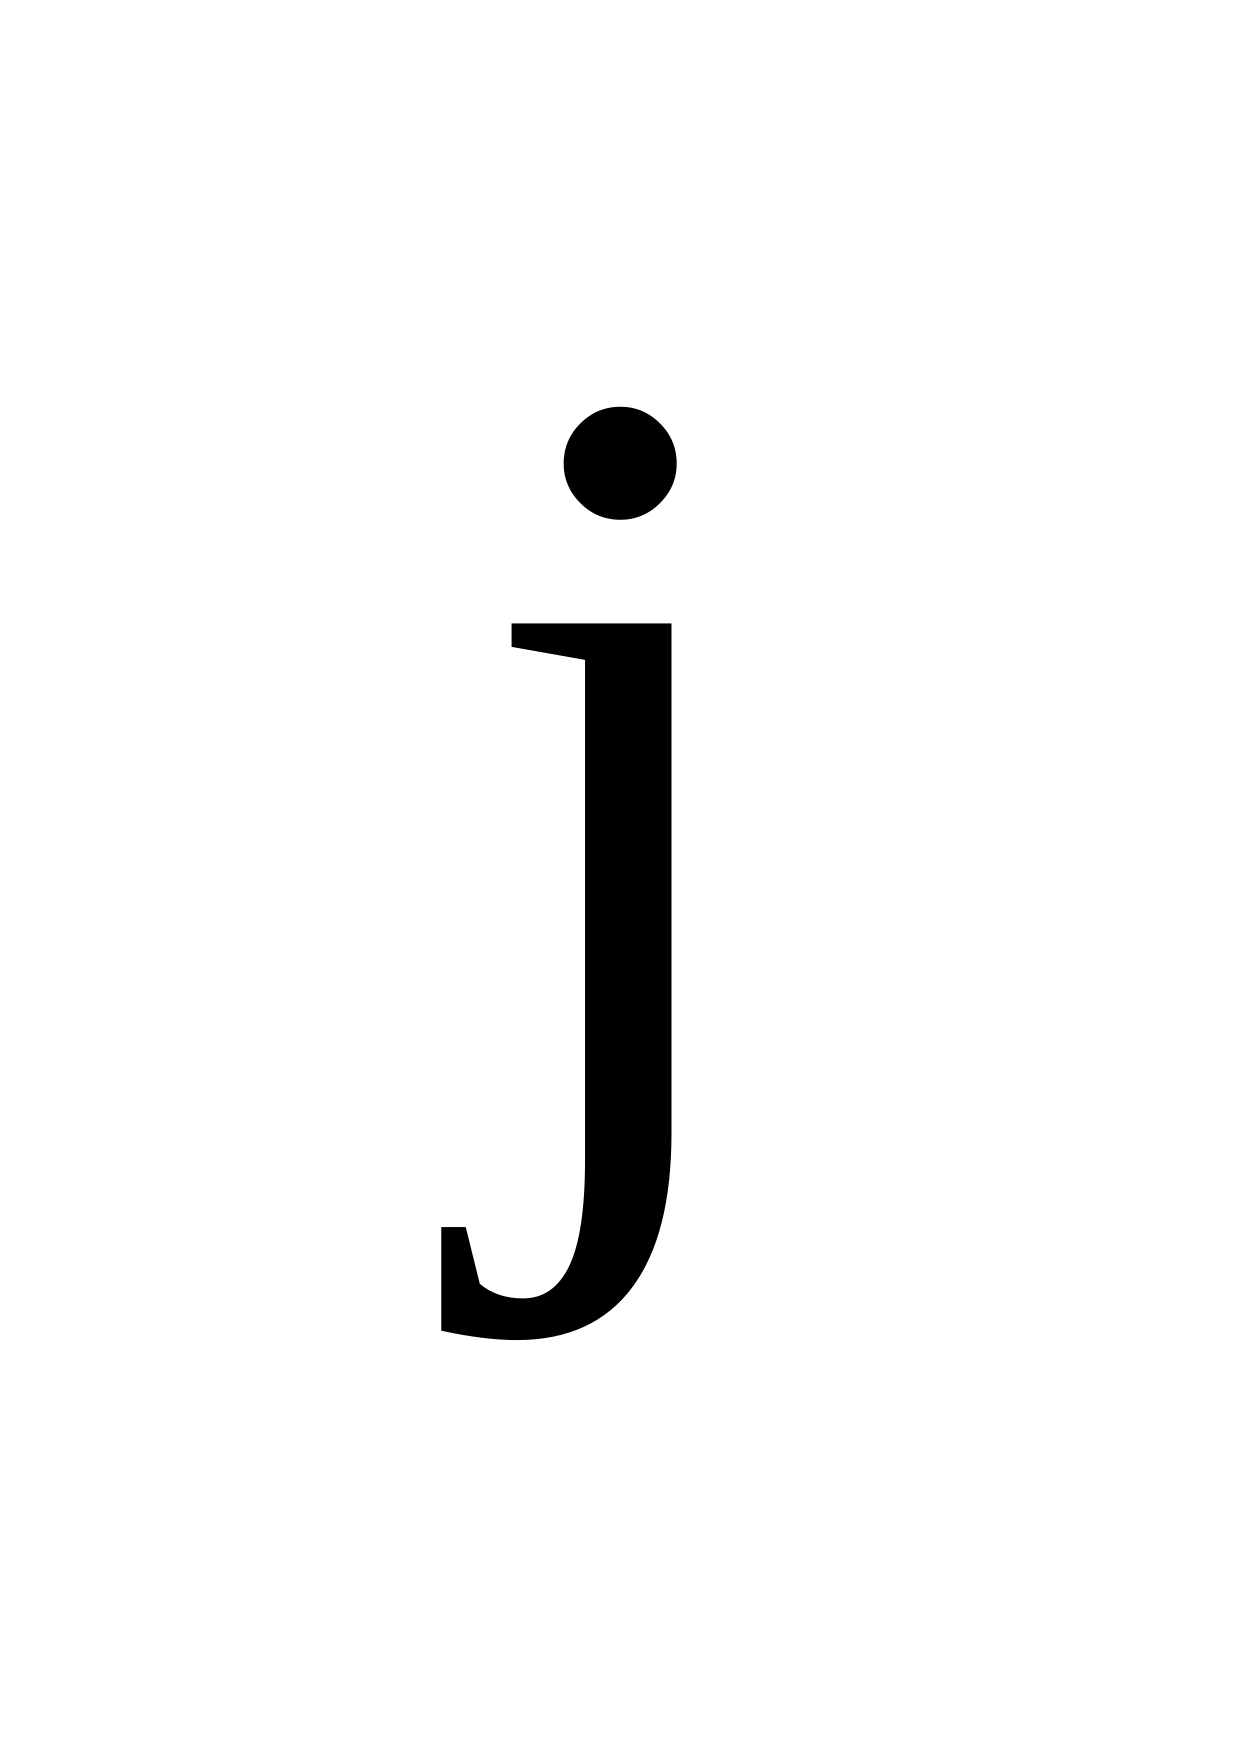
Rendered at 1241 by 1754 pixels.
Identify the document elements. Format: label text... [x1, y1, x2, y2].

text j [118, 118, 1122, 1345]
